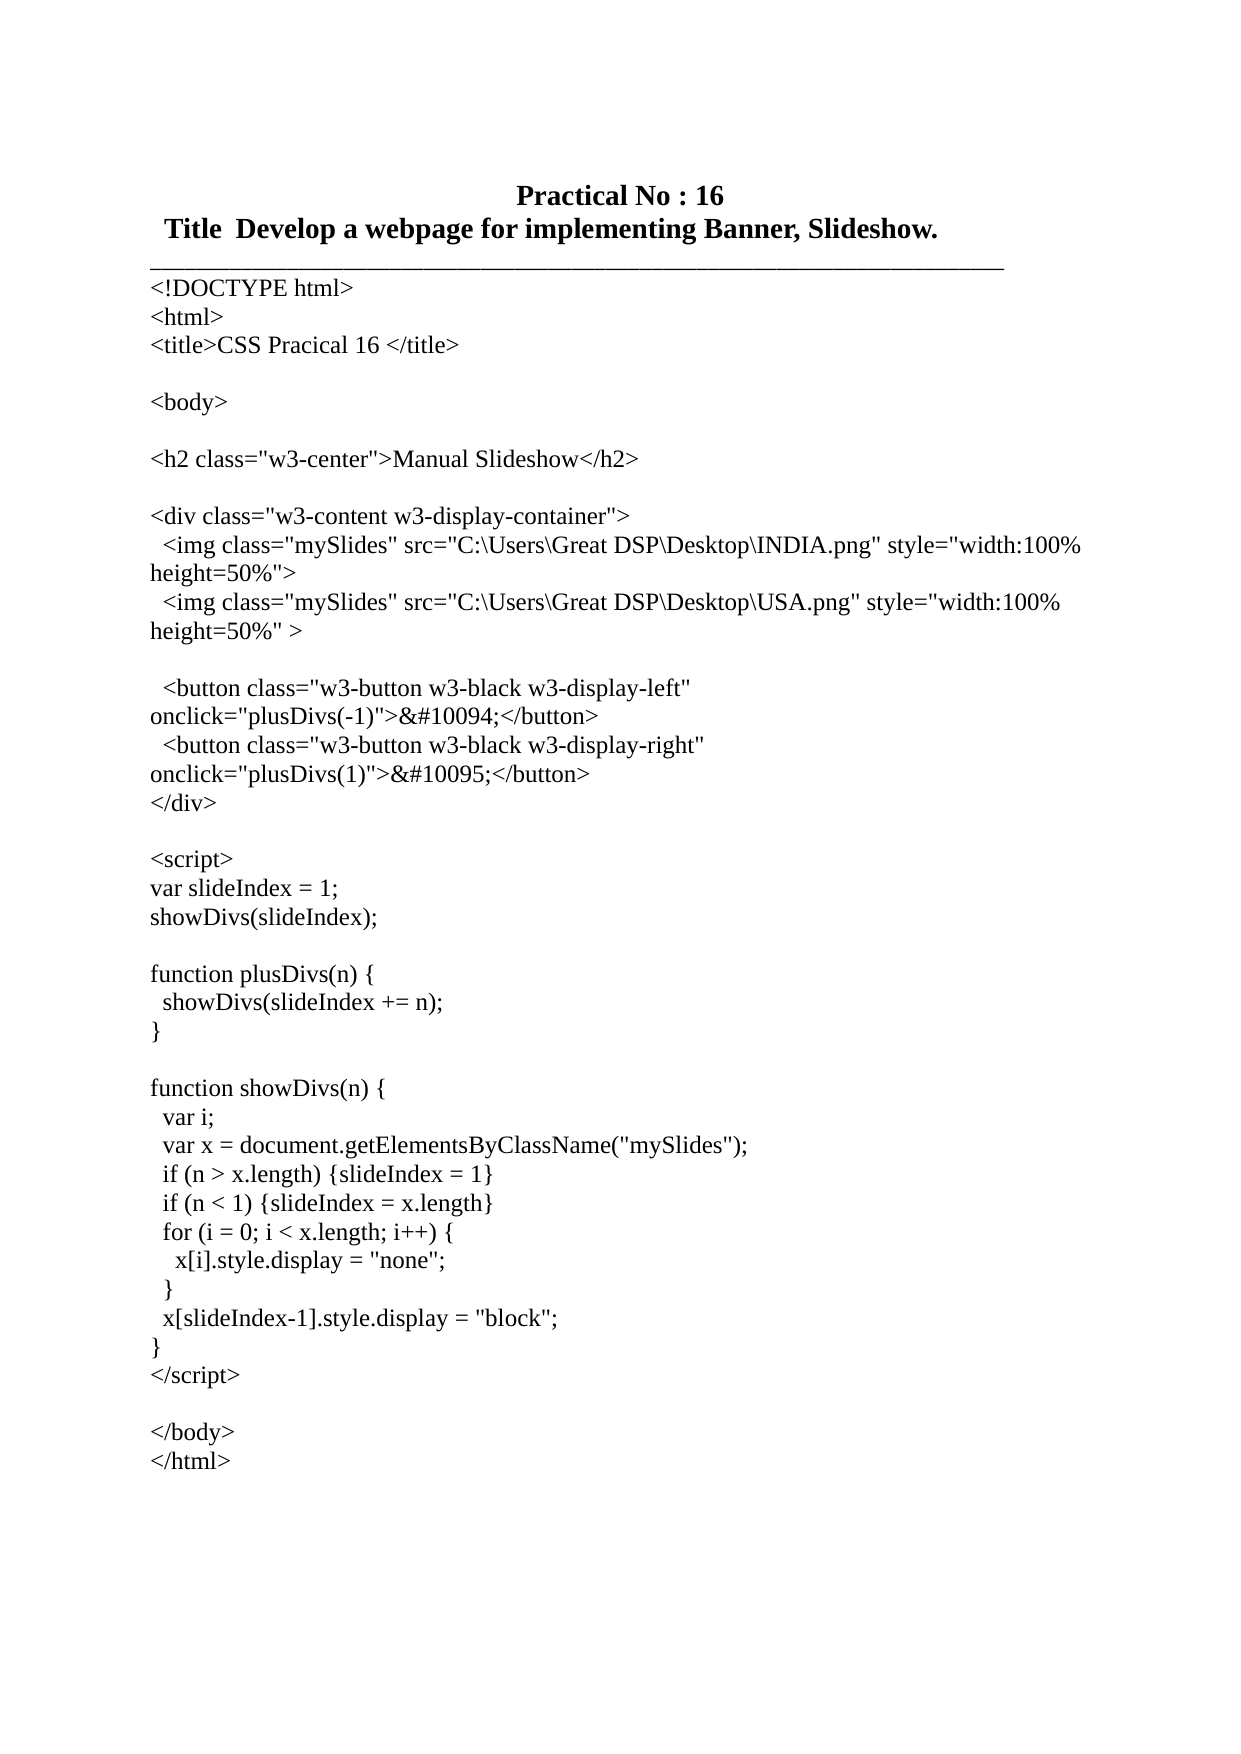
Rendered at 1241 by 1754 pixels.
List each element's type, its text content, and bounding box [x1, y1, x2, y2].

text var x = document.getElementsByClassName("mySlides"); [150, 1131, 1090, 1159]
text <title>CSS Pracical 16 </title> [150, 331, 1090, 359]
text <!DOCTYPE html> [150, 273, 1090, 302]
text } [150, 1332, 1090, 1361]
text ___________________________________________________________________________ [150, 245, 1090, 273]
text <button class="w3-button w3-black w3-display-right" onclick="plusDivs(1)">&#10095;</button> [150, 730, 1090, 788]
text <script> [150, 844, 1090, 873]
text <img class="mySlides" src="C:\Users\Great DSP\Desktop\USA.png" style="width:100% height=50%" > [150, 587, 1090, 645]
text showDivs(slideIndex += n); [150, 987, 1090, 1016]
text </script> [150, 1361, 1090, 1389]
text <body> [150, 387, 1090, 416]
text x[slideIndex-1].style.display = "block"; [150, 1303, 1090, 1332]
text if (n > x.length) {slideIndex = 1} [150, 1159, 1090, 1188]
text } [150, 1274, 1090, 1303]
text <button class="w3-button w3-black w3-display-left" onclick="plusDivs(-1)">&#10094;</button> [150, 673, 1090, 730]
text for (i = 0; i < x.length; i++) { [150, 1217, 1090, 1246]
text <div class="w3-content w3-display-container"> [150, 501, 1090, 530]
text } [150, 1016, 1090, 1045]
text function showDivs(n) { [150, 1073, 1090, 1102]
text x[i].style.display = "none"; [150, 1246, 1090, 1274]
text <h2 class="w3-center">Manual Slideshow</h2> [150, 444, 1090, 473]
text var slideIndex = 1; [150, 873, 1090, 902]
text Practical No : 16 [150, 178, 1090, 212]
text if (n < 1) {slideIndex = x.length} [150, 1188, 1090, 1217]
text <html> [150, 302, 1090, 331]
text </div> [150, 788, 1090, 816]
text Title Develop a webpage for implementing Banner, Slideshow. [150, 212, 1090, 245]
text showDivs(slideIndex); [150, 902, 1090, 931]
text </html> [150, 1446, 1090, 1475]
text function plusDivs(n) { [150, 959, 1090, 987]
text </body> [150, 1417, 1090, 1446]
text <img class="mySlides" src="C:\Users\Great DSP\Desktop\INDIA.png" style="width:100% height=50%"> [150, 530, 1090, 587]
text var i; [150, 1102, 1090, 1131]
